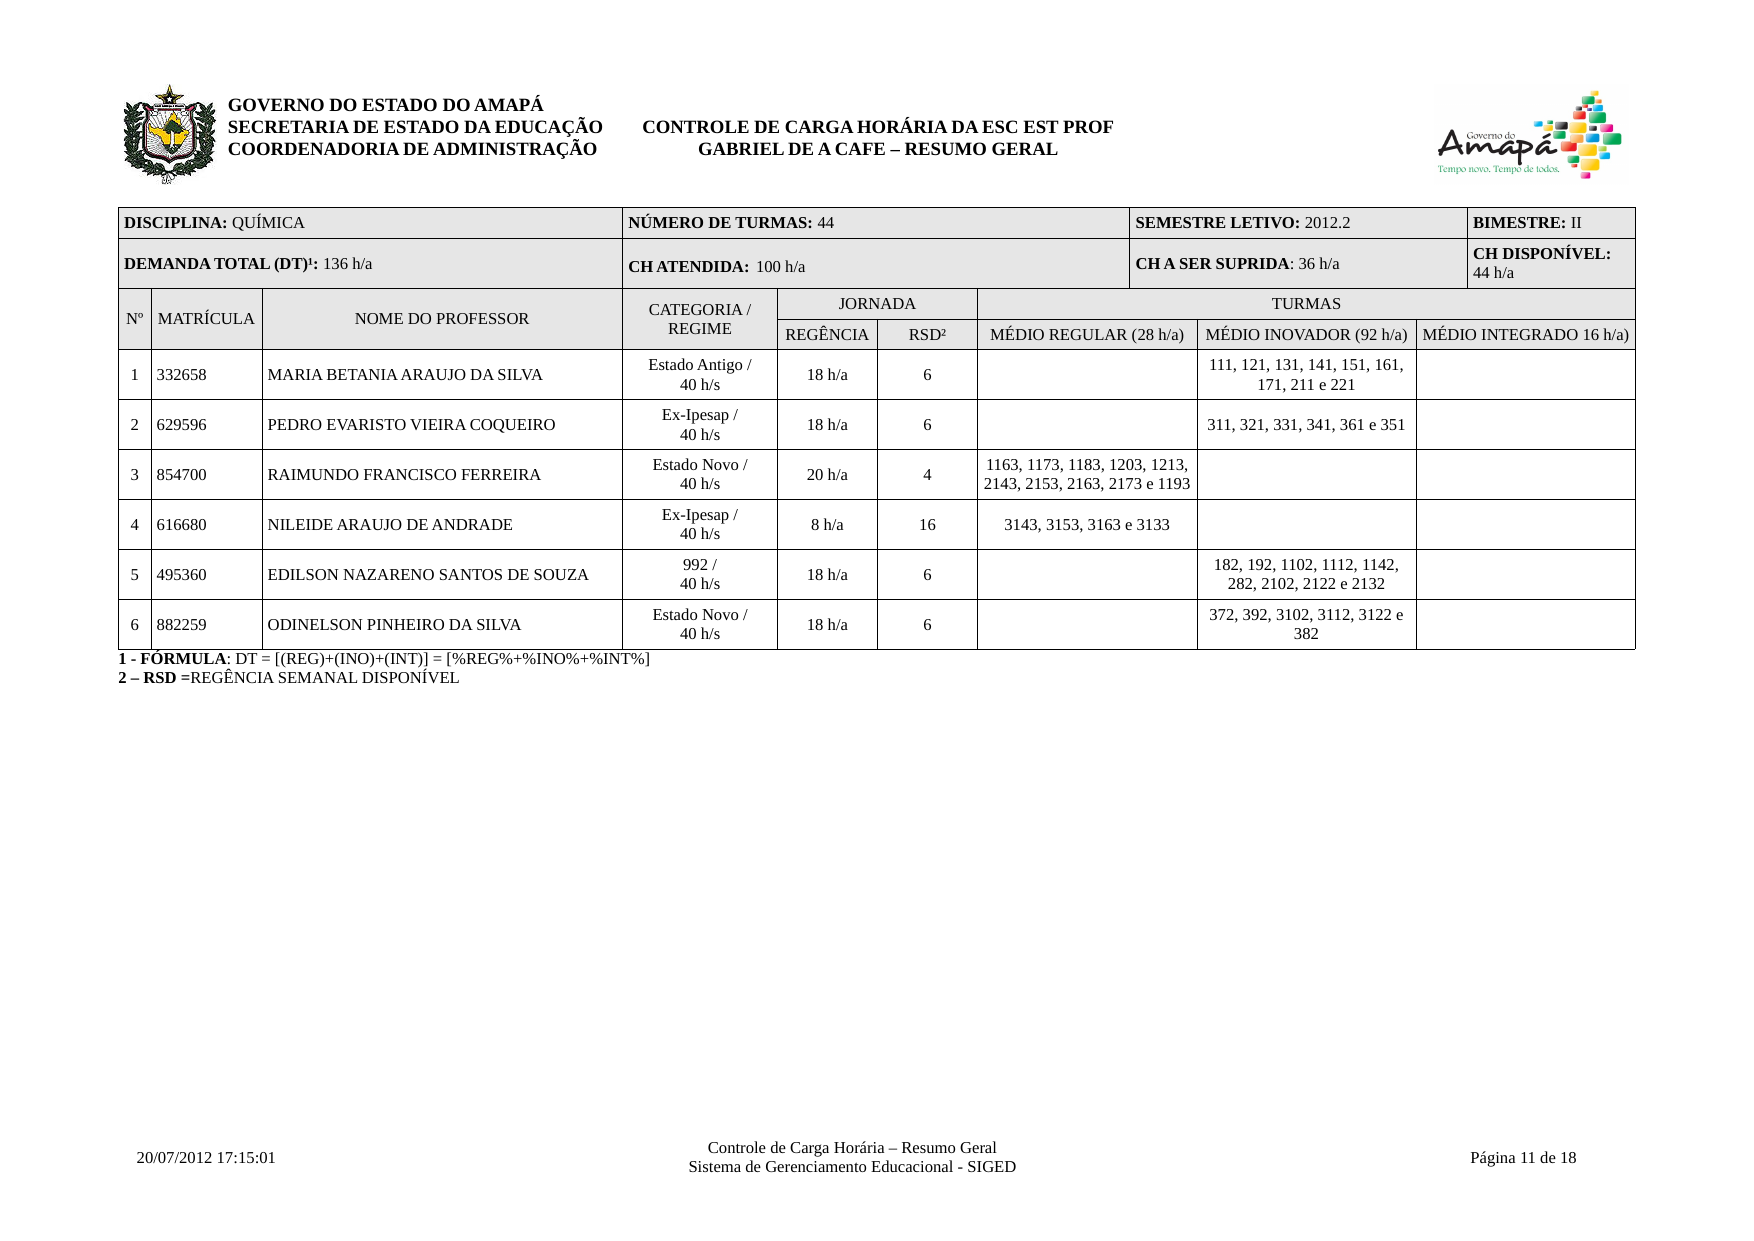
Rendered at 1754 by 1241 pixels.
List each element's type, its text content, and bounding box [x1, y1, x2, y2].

table_cell [1417, 350, 1635, 399]
table_cell 18 h/a [778, 350, 877, 399]
table_cell 6 [878, 550, 977, 599]
text 1 - FÓRMULA: DT = [(REG)+(INO)+(INT)] = [%REG%+%INO%+%INT%] [118, 649, 1636, 668]
table_cell PEDRO EVARISTO VIEIRA COQUEIRO [263, 400, 622, 449]
table_cell EDILSON NAZARENO SANTOS DE SOUZA [263, 550, 622, 599]
table_cell 4 [878, 450, 977, 499]
table_cell 16 [878, 500, 977, 549]
table_cell Ex-Ipesap / 40 h/s [623, 500, 777, 549]
table_cell 992 / 40 h/s [623, 550, 777, 599]
table_cell 6 [878, 350, 977, 399]
table_cell 4 [119, 500, 151, 549]
table_cell RAIMUNDO FRANCISCO FERREIRA [263, 450, 622, 499]
table_header BIMESTRE: II [1468, 208, 1635, 238]
table_cell [978, 350, 1197, 399]
table_cell MATRÍCULA [152, 289, 262, 349]
table_cell REGÊNCIA [778, 320, 877, 349]
table_cell 18 h/a [778, 550, 877, 599]
table_cell [1417, 400, 1635, 449]
table_cell 18 h/a [778, 600, 877, 649]
table_cell 1 [119, 350, 151, 399]
table_cell RSD² [878, 320, 977, 349]
table_cell 3143, 3153, 3163 e 3133 [978, 500, 1197, 549]
table_cell MÉDIO INTEGRADO 16 h/a) [1417, 320, 1635, 349]
table_cell 311, 321, 331, 341, 361 e 351 [1198, 400, 1416, 449]
table_cell 332658 [152, 350, 262, 399]
table_cell [1417, 450, 1635, 499]
table_cell CH A SER SUPRIDA: 36 h/a [1130, 239, 1467, 288]
table_cell CH DISPONÍVEL: 44 h/a [1468, 239, 1635, 288]
table_cell [1417, 500, 1635, 549]
table_cell 372, 392, 3102, 3112, 3122 e 382 [1198, 600, 1416, 649]
table_cell 882259 [152, 600, 262, 649]
table_cell 18 h/a [778, 400, 877, 449]
table_cell CH ATENDIDA: 100 h/a [623, 239, 1129, 288]
table_header NÚMERO DE TURMAS: 44 [623, 208, 1129, 238]
text 2 – RSD =REGÊNCIA SEMANAL DISPONÍVEL [118, 668, 1636, 687]
table_cell MARIA BETANIA ARAUJO DA SILVA [263, 350, 622, 399]
table_cell [978, 400, 1197, 449]
table_cell 3 [119, 450, 151, 499]
table_cell [978, 550, 1197, 599]
table_cell 6 [119, 600, 151, 649]
table_cell 616680 [152, 500, 262, 549]
table_cell DEMANDA TOTAL (DT)¹: 136 h/a [119, 239, 622, 288]
table_cell Nº [119, 289, 151, 349]
table_cell 20 h/a [778, 450, 877, 499]
table_cell 182, 192, 1102, 1112, 1142, 282, 2102, 2122 e 2132 [1198, 550, 1416, 599]
table_cell [1417, 550, 1635, 599]
table_cell Estado Novo / 40 h/s [623, 450, 777, 499]
table_cell TURMAS [978, 289, 1635, 319]
table_cell Ex-Ipesap / 40 h/s [623, 400, 777, 449]
table_cell JORNADA [778, 289, 977, 319]
table_cell 6 [878, 600, 977, 649]
table_cell NILEIDE ARAUJO DE ANDRADE [263, 500, 622, 549]
table_cell Estado Antigo / 40 h/s [623, 350, 777, 399]
table_cell 5 [119, 550, 151, 599]
table_cell 8 h/a [778, 500, 877, 549]
table_cell [1198, 500, 1416, 549]
table_cell CATEGORIA / REGIME [623, 289, 777, 349]
table_header DISCIPLINA: QUÍMICA [119, 208, 622, 238]
table_cell [1198, 450, 1416, 499]
table_header SEMESTRE LETIVO: 2012.2 [1130, 208, 1467, 238]
table_cell [1417, 600, 1635, 649]
table_cell MÉDIO INOVADOR (92 h/a) [1198, 320, 1416, 349]
table_cell 495360 [152, 550, 262, 599]
picture [123, 84, 218, 185]
table_cell 2 [119, 400, 151, 449]
table_cell 1163, 1173, 1183, 1203, 1213, 2143, 2153, 2163, 2173 e 1193 [978, 450, 1197, 499]
table_cell MÉDIO REGULAR (28 h/a) [978, 320, 1197, 349]
table_cell 854700 [152, 450, 262, 499]
picture [1433, 84, 1629, 185]
table_cell Estado Novo / 40 h/s [623, 600, 777, 649]
table_cell 629596 [152, 400, 262, 449]
table_cell NOME DO PROFESSOR [263, 289, 622, 349]
table_cell 111, 121, 131, 141, 151, 161, 171, 211 e 221 [1198, 350, 1416, 399]
table_cell ODINELSON PINHEIRO DA SILVA [263, 600, 622, 649]
table_cell 6 [878, 400, 977, 449]
table_cell [978, 600, 1197, 649]
